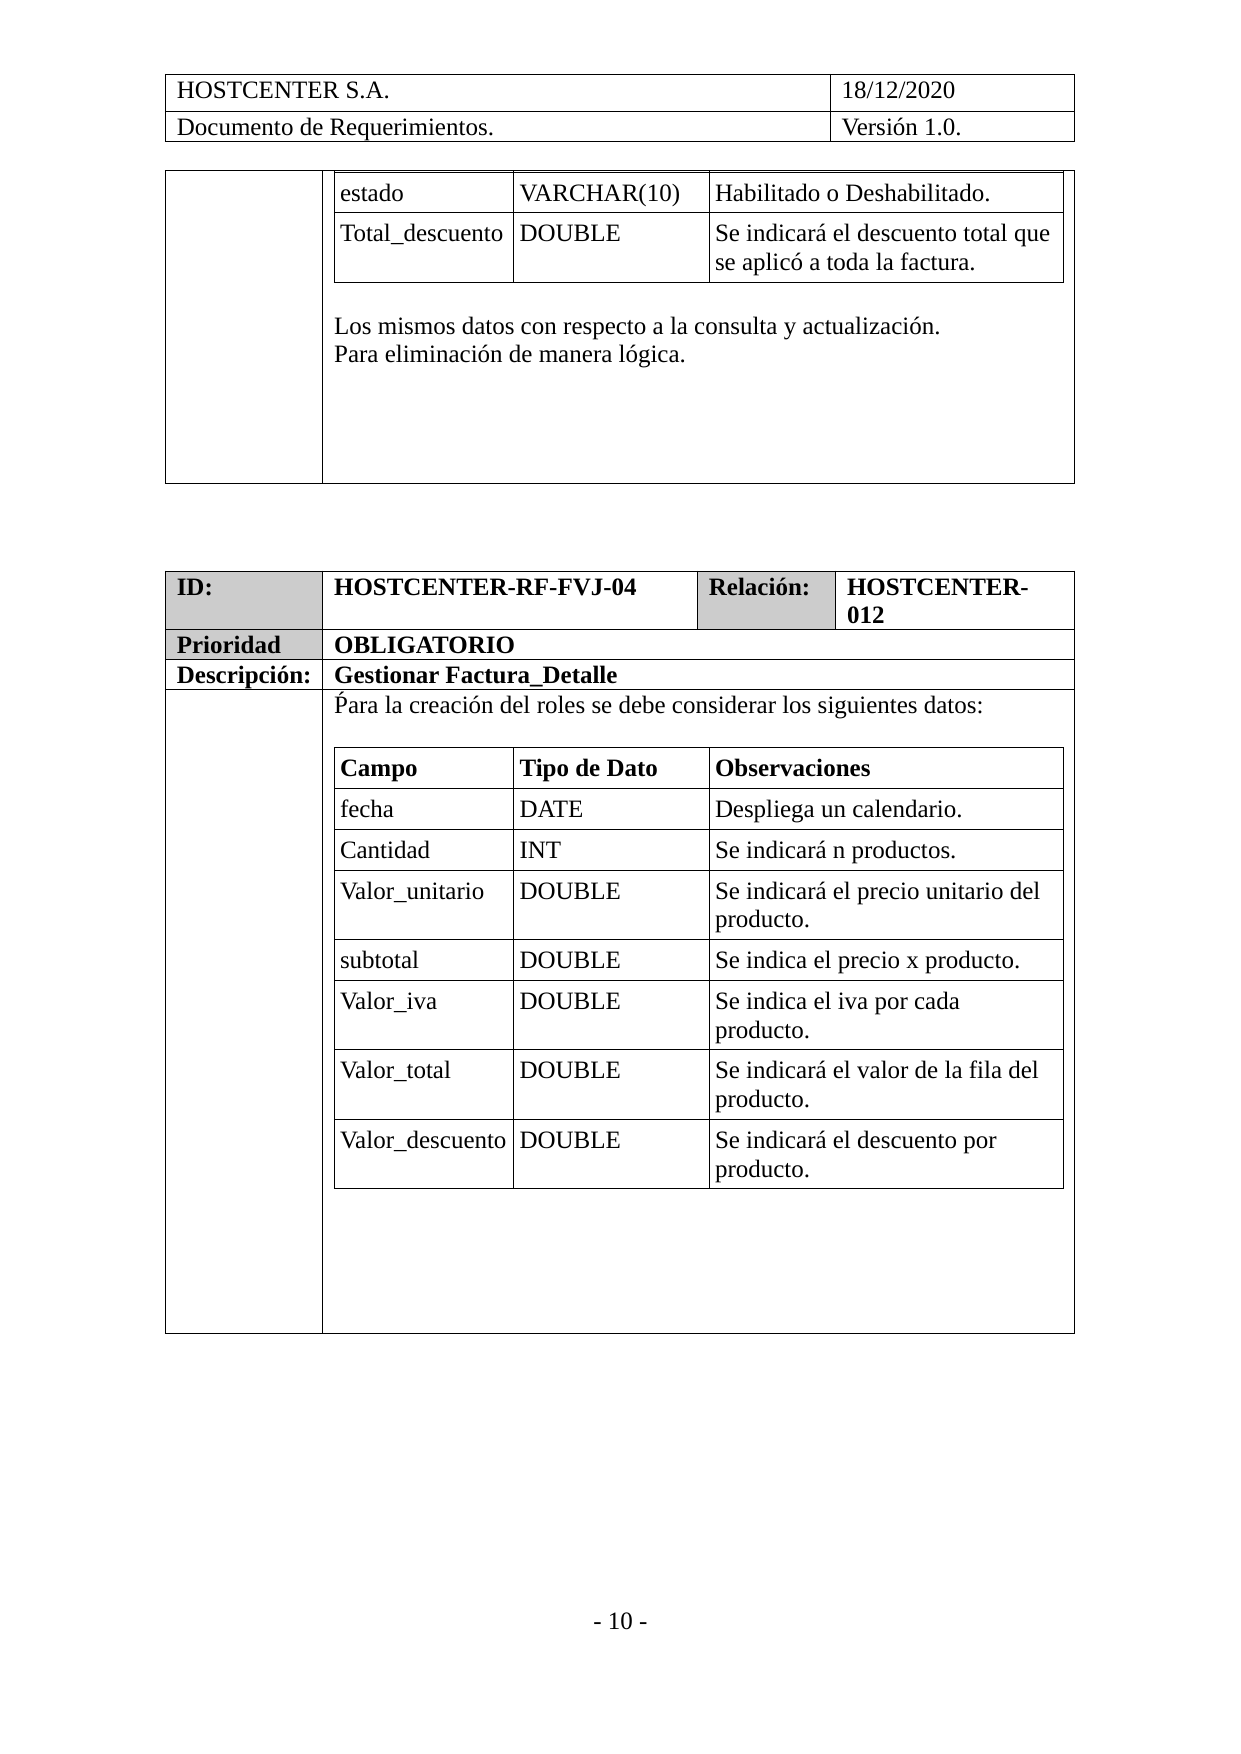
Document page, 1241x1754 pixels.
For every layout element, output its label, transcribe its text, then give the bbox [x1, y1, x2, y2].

table_cell [166, 690, 322, 1332]
table_header Campo [335, 748, 513, 788]
table_cell Habilitado o Deshabilitado. [710, 173, 1063, 212]
table_cell INT [514, 830, 709, 869]
table_header HOSTCENTER-RF-FVJ-04 [323, 572, 697, 629]
table_cell Ṕara la creación del roles se debe considerar los siguientes datos: [323, 690, 1074, 1332]
table_cell estado [335, 173, 513, 212]
table_cell Total_descuento [335, 213, 513, 282]
table_cell Se indica el iva por cada producto. [710, 981, 1063, 1049]
table_cell fecha [335, 789, 513, 829]
table_cell OBLIGATORIO [323, 630, 1074, 659]
table_header Tipo de Dato [514, 748, 709, 788]
table_cell Despliega un calendario. [710, 789, 1063, 829]
table_cell DATE [514, 789, 709, 829]
table_header ID: [166, 572, 322, 629]
table_cell DOUBLE [514, 940, 709, 980]
table_cell DOUBLE [514, 871, 709, 939]
table_cell Cantidad [335, 830, 513, 869]
table_cell Se indicará n productos. [710, 830, 1063, 869]
table_header Observaciones [710, 748, 1063, 788]
table_cell Gestionar Factura_Detalle [323, 660, 1074, 689]
table_cell Descripción: [166, 660, 322, 689]
table_header HOSTCENTER-012 [836, 572, 1074, 629]
table_cell Prioridad [166, 630, 322, 659]
table_cell Valor_unitario [335, 871, 513, 939]
table_cell Se indicará el valor de la fila del producto. [710, 1050, 1063, 1119]
table_cell subtotal [335, 940, 513, 980]
table_cell Se indica el precio x producto. [710, 940, 1063, 980]
table_header Relación: [698, 572, 835, 629]
table_cell VARCHAR(10) [514, 173, 709, 212]
table_cell Valor_descuento [335, 1120, 513, 1188]
table_cell DOUBLE [514, 1050, 709, 1119]
table_cell [166, 171, 322, 483]
table_cell DOUBLE [514, 213, 709, 282]
table_cell Los mismos datos con respecto a la consulta y actualización. Para eliminación de manera lógica. [323, 171, 1074, 483]
table_cell Se indicará el descuento por producto. [710, 1120, 1063, 1188]
table_cell Valor_total [335, 1050, 513, 1119]
table_cell DOUBLE [514, 1120, 709, 1188]
table_cell DOUBLE [514, 981, 709, 1049]
table_cell Se indicará el descuento total que se aplicó a toda la factura. [710, 213, 1063, 282]
table_cell Se indicará el precio unitario del producto. [710, 871, 1063, 939]
table_cell Valor_iva [335, 981, 513, 1049]
